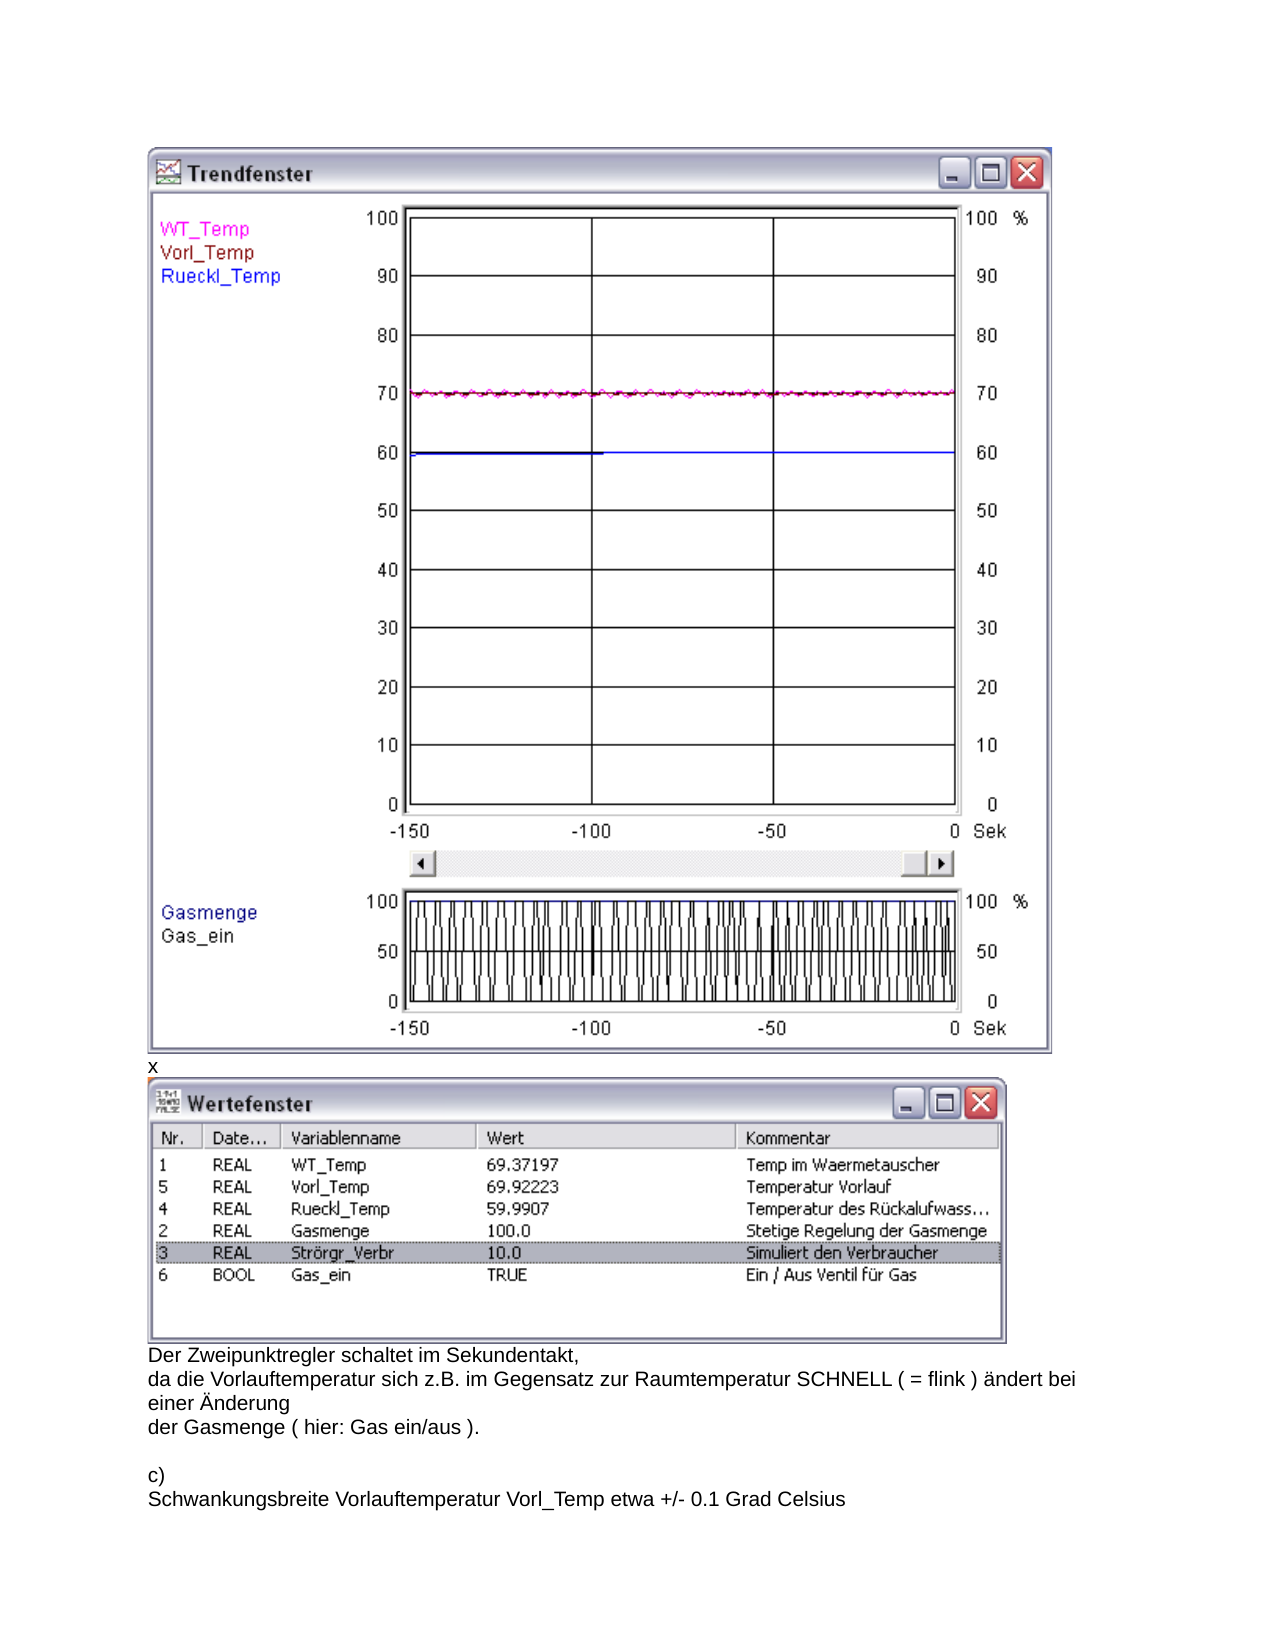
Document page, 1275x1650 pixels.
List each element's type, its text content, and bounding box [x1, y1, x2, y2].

text da die Vorlauftemperatur sich z.B. im Gegensatz zur Raumtemperatur SCHNELL ( = flink ) ändert bei einer Änderung [148, 1367, 1127, 1415]
text x [148, 1054, 1127, 1078]
picture [147, 147, 1053, 1054]
text der Gasmenge ( hier: Gas ein/aus ). [148, 1415, 1127, 1439]
text c) [148, 1463, 1127, 1487]
picture [147, 1077, 1007, 1344]
text Der Zweipunktregler schaltet im Sekundentakt, [148, 1343, 1127, 1367]
text Schwankungsbreite Vorlauftemperatur Vorl_Temp etwa +/- 0.1 Grad Celsius [148, 1487, 1127, 1511]
